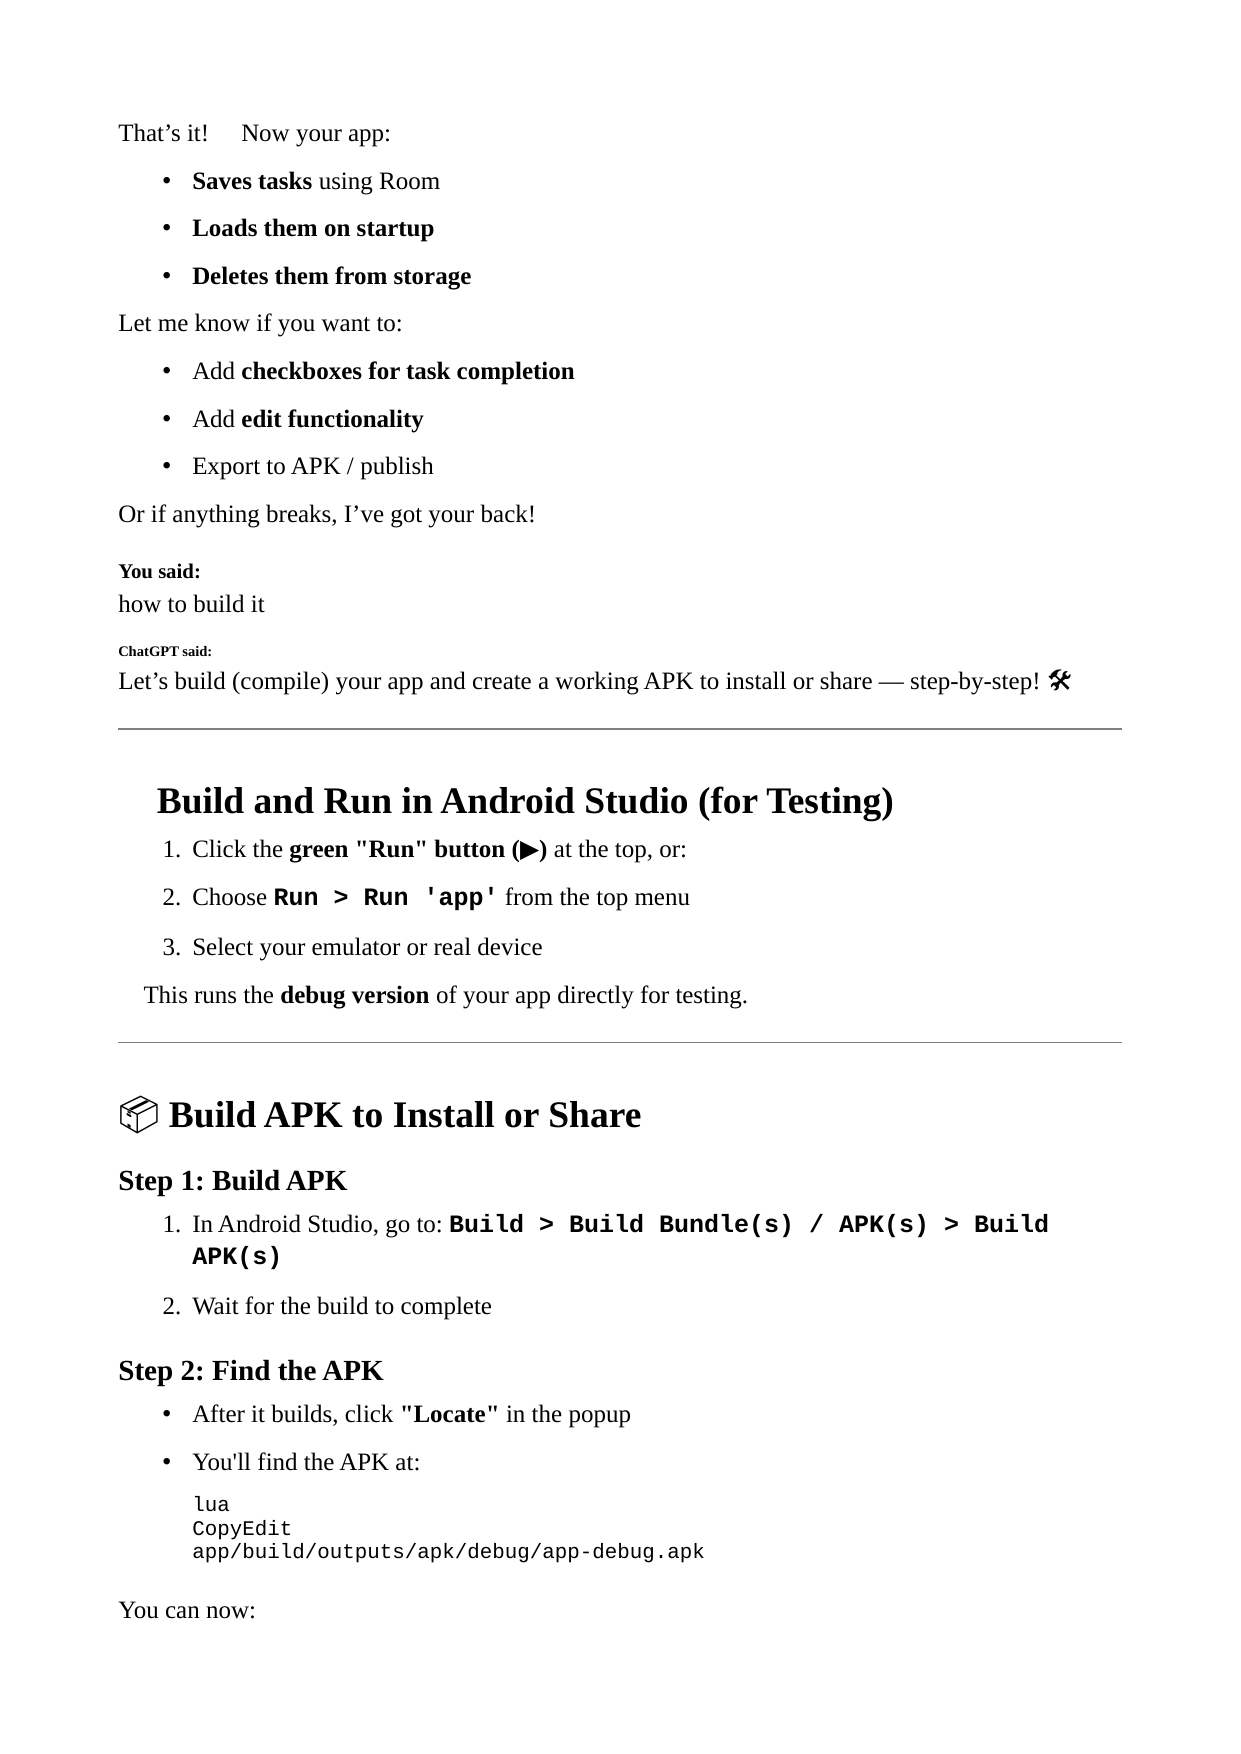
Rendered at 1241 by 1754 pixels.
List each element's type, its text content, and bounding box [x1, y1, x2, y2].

list Select your emulator or real device [162, 932, 1122, 961]
list After it builds, click "Locate" in the popup [162, 1399, 1122, 1428]
list Deletes them from storage [162, 261, 1122, 290]
subtitle Step 1: Build APK [118, 1163, 1122, 1196]
subtitle 📦 Build APK to Install or Share [118, 1092, 1122, 1136]
list Loads them on startup [162, 213, 1122, 242]
subtitle ✅ Build and Run in Android Studio (for Testing) [118, 779, 1122, 822]
list You'll find the APK at: [162, 1447, 1122, 1475]
text You can now: [118, 1595, 1122, 1623]
list Choose Run > Run 'app' from the top menu [162, 882, 1122, 913]
text how to build it [118, 589, 1122, 618]
list app/build/outputs/apk/debug/app-debug.apk [162, 1542, 1122, 1565]
subtitle Step 2: Find the APK [118, 1353, 1122, 1387]
list Export to APK / publish [162, 451, 1122, 480]
list Add edit functionality [162, 404, 1122, 432]
list Saves tasks using Room [162, 166, 1122, 194]
text ✅ This runs the debug version of your app directly for testing. [118, 980, 1122, 1008]
text Or if anything breaks, I’ve got your back! [118, 499, 1122, 528]
list CopyEdit [162, 1518, 1122, 1542]
text Let me know if you want to: [118, 308, 1122, 337]
list Add checkboxes for task completion [162, 356, 1122, 385]
list In Android Studio, go to: Build > Build Bundle(s) / APK(s) > Build APK(s) [162, 1209, 1122, 1272]
text That’s it! 🎉 Now your app: [118, 118, 1122, 147]
subtitle You said: [118, 559, 1122, 583]
subtitle ChatGPT said: [118, 643, 1122, 660]
text Let’s build (compile) your app and create a working APK to install or share — step-by-step! 🛠️📱 [118, 666, 1122, 695]
list Click the green "Run" button (▶️) at the top, or: [162, 834, 1122, 863]
list lua [162, 1494, 1122, 1518]
list Wait for the build to complete [162, 1291, 1122, 1319]
